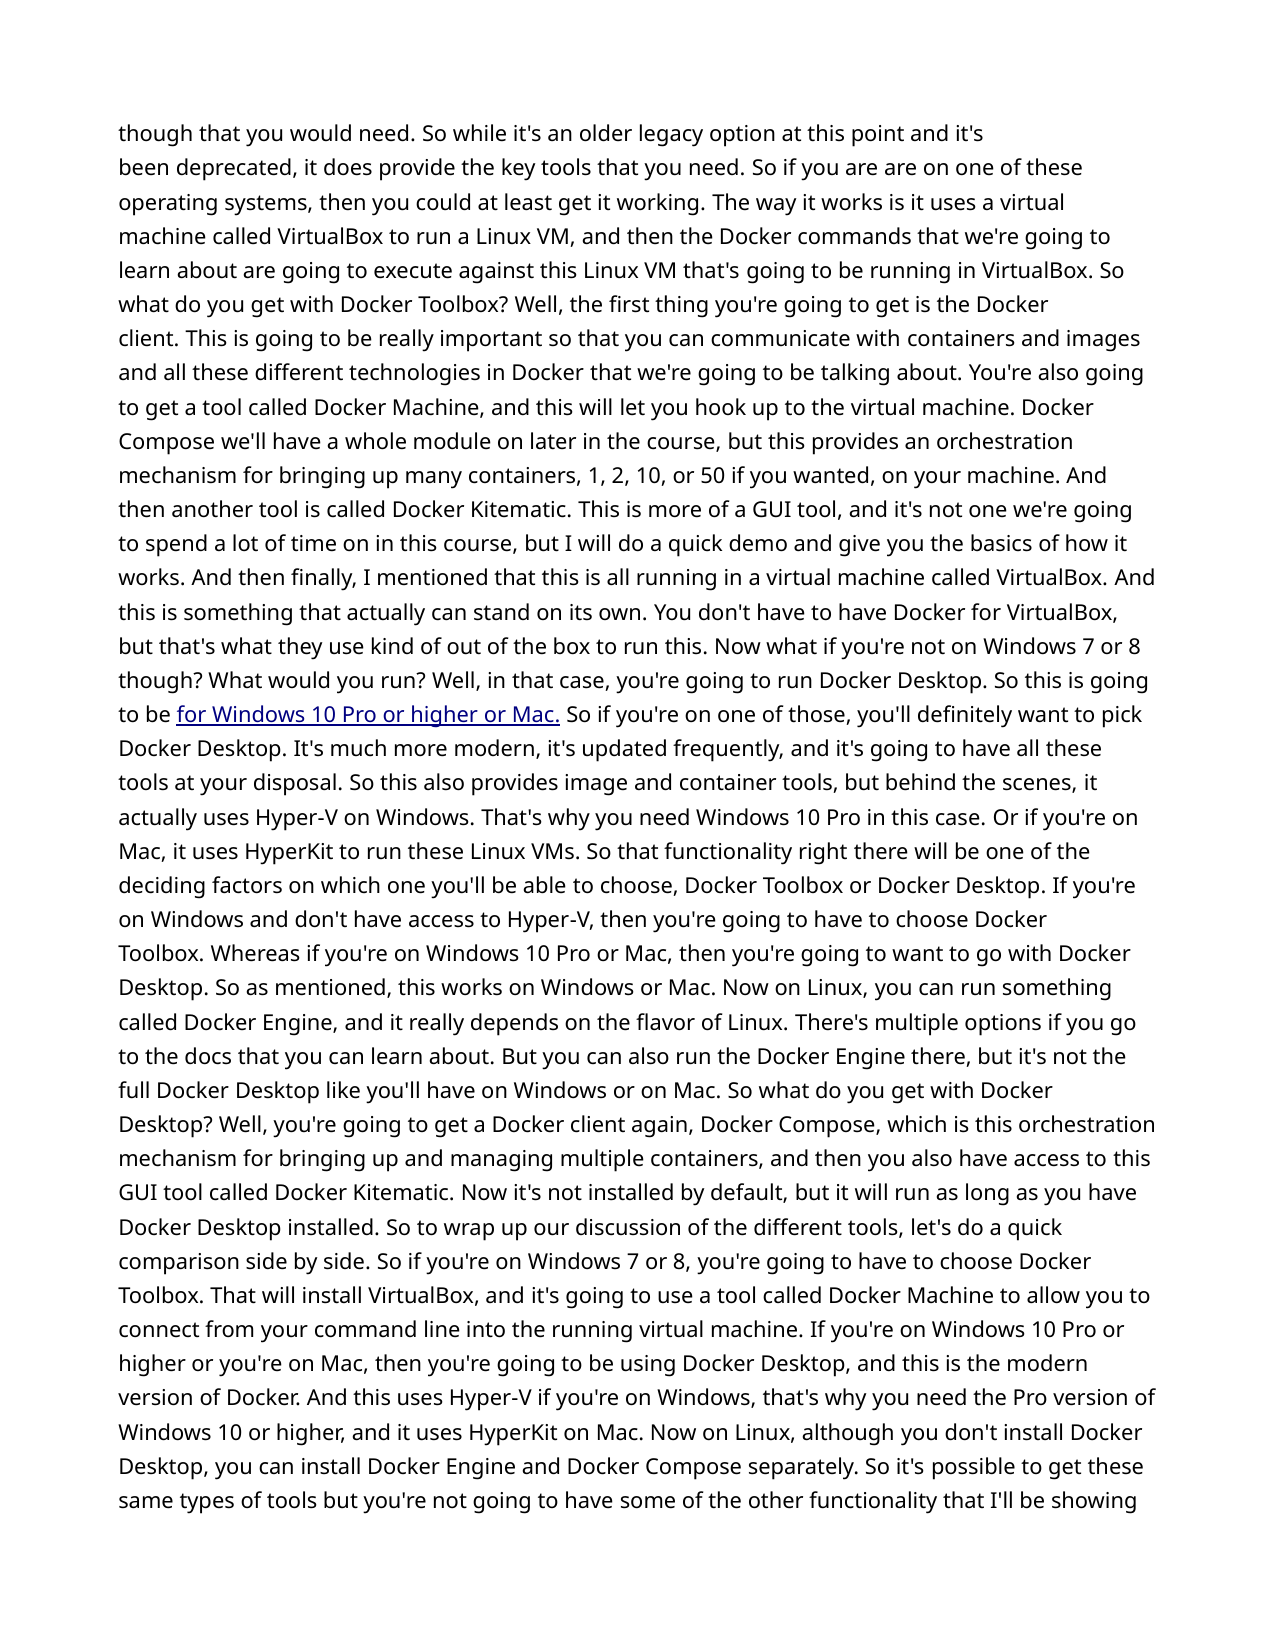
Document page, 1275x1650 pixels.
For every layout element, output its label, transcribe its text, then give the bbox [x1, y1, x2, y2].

text though that you would need. So while it's an older legacy option at this point and it's been deprecated, it does provide the key tools that you need. So if you are are on one of these operating systems, then you could at least get it working. The way it works is it uses a virtual machine called VirtualBox to run a Linux VM, and then the Docker commands that we're going to learn about are going to execute against this Linux VM that's going to be running in VirtualBox. So what do you get with Docker Toolbox? Well, the first thing you're going to get is the Docker client. This is going to be really important so that you can communicate with containers and images and all these different technologies in Docker that we're going to be talking about. You're also going to get a tool called Docker Machine, and this will let you hook up to the virtual machine. Docker Compose we'll have a whole module on later in the course, but this provides an orchestration mechanism for bringing up many containers, 1, 2, 10, or 50 if you wanted, on your machine. And then another tool is called Docker Kitematic. This is more of a GUI tool, and it's not one we're going to spend a lot of time on in this course, but I will do a quick demo and give you the basics of how it works. And then finally, I mentioned that this is all running in a virtual machine called VirtualBox. And this is something that actually can stand on its own. You don't have to have Docker for VirtualBox, but that's what they use kind of out of the box to run this. Now what if you're not on Windows 7 or 8 though? What would you run? Well, in that case, you're going to run Docker Desktop. So this is going to be for Windows 10 Pro or higher or Mac. So if you're on one of those, you'll definitely want to pick Docker Desktop. It's much more modern, it's updated frequently, and it's going to have all these tools at your disposal. So this also provides image and container tools, but behind the scenes, it actually uses Hyper‑V on Windows. That's why you need Windows 10 Pro in this case. Or if you're on Mac, it uses HyperKit to run these Linux VMs. So that functionality right there will be one of the deciding factors on which one you'll be able to choose, Docker Toolbox or Docker Desktop. If you're on Windows and don't have access to Hyper‑V, then you're going to have to choose Docker Toolbox. Whereas if you're on Windows 10 Pro or Mac, then you're going to want to go with Docker Desktop. So as mentioned, this works on Windows or Mac. Now on Linux, you can run something called Docker Engine, and it really depends on the flavor of Linux. There's multiple options if you go to the docs that you can learn about. But you can also run the Docker Engine there, but it's not the full Docker Desktop like you'll have on Windows or on Mac. So what do you get with Docker Desktop? Well, you're going to get a Docker client again, Docker Compose, which is this orchestration mechanism for bringing up and managing multiple containers, and then you also have access to this GUI tool called Docker Kitematic. Now it's not installed by default, but it will run as long as you have Docker Desktop installed. So to wrap up our discussion of the different tools, let's do a quick comparison side by side. So if you're on Windows 7 or 8, you're going to have to choose Docker Toolbox. That will install VirtualBox, and it's going to use a tool called Docker Machine to allow you to connect from your command line into the running virtual machine. If you're on Windows 10 Pro or higher or you're on Mac, then you're going to be using Docker Desktop, and this is the modern version of Docker. And this uses Hyper‑V if you're on Windows, that's why you need the Pro version of Windows 10 or higher, and it uses HyperKit on Mac. Now on Linux, although you don't install Docker Desktop, you can install Docker Engine and Docker Compose separately. So it's possible to get these same types of tools but you're not going to have some of the other functionality that I'll be showing [118, 118, 1157, 1514]
